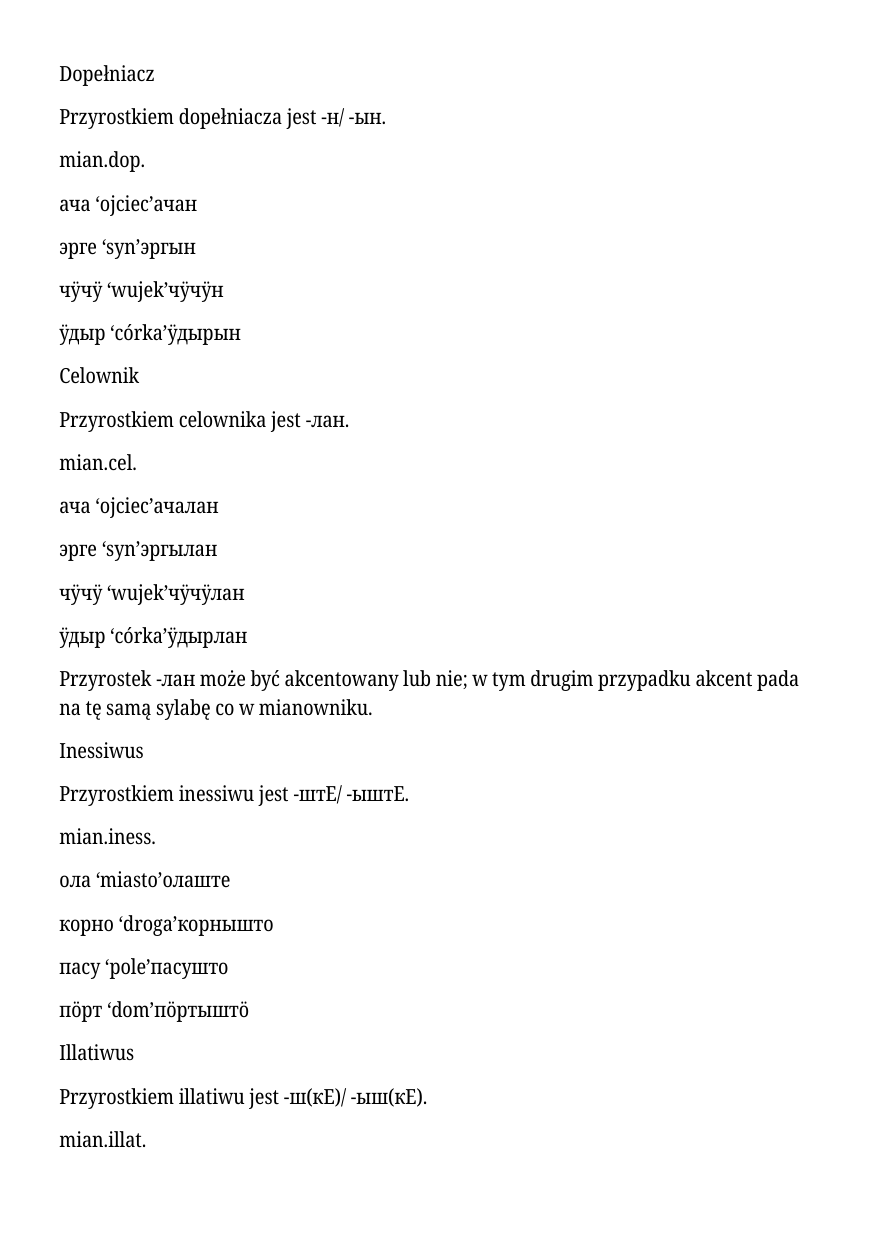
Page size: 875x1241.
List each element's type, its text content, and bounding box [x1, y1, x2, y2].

text корно ‘droga’корнышто [59, 909, 815, 937]
text Celownik [59, 362, 815, 390]
text ӱдыр ‘córka’ӱдырлан [59, 621, 815, 649]
text Dopełniacz [59, 59, 815, 87]
text mian.iness. [59, 822, 815, 851]
text пасу ‘pole’пасушто [59, 952, 815, 981]
text эрге ‘syn’эргылан [59, 534, 815, 563]
text ача ‘ojciec’ачан [59, 189, 815, 217]
text mian.cel. [59, 448, 815, 477]
text ӱдыр ‘córka’ӱдырын [59, 318, 815, 347]
text Przyrostek ‑лан może być akcentowany lub nie; w tym drugim przypadku akcent pada na tę samą sylabę co w mianowniku. [59, 664, 815, 721]
text Przyrostkiem celownika jest ‑лан. [59, 405, 815, 433]
text mian.dop. [59, 146, 815, 174]
text Przyrostkiem dopełniacza jest ‑н/ ‑ын. [59, 102, 815, 131]
text ача ‘ojciec’ачалан [59, 491, 815, 520]
text Przyrostkiem illatiwu jest ‑ш(кЕ)/ ‑ыш(кЕ). [59, 1082, 815, 1110]
text ола ‘miasto’олаште [59, 866, 815, 894]
text Illatiwus [59, 1038, 815, 1067]
text Przyrostkiem inessiwu jest ‑штЕ/ ‑ыштЕ. [59, 779, 815, 808]
text чӱчӱ ‘wujek’чӱчӱлан [59, 578, 815, 606]
text эрге ‘syn’эргын [59, 232, 815, 260]
text mian.illat. [59, 1125, 815, 1153]
text пӧрт ‘dom’пӧртыштӧ [59, 995, 815, 1024]
text Inessiwus [59, 736, 815, 764]
text чӱчӱ ‘wujek’чӱчӱн [59, 275, 815, 304]
